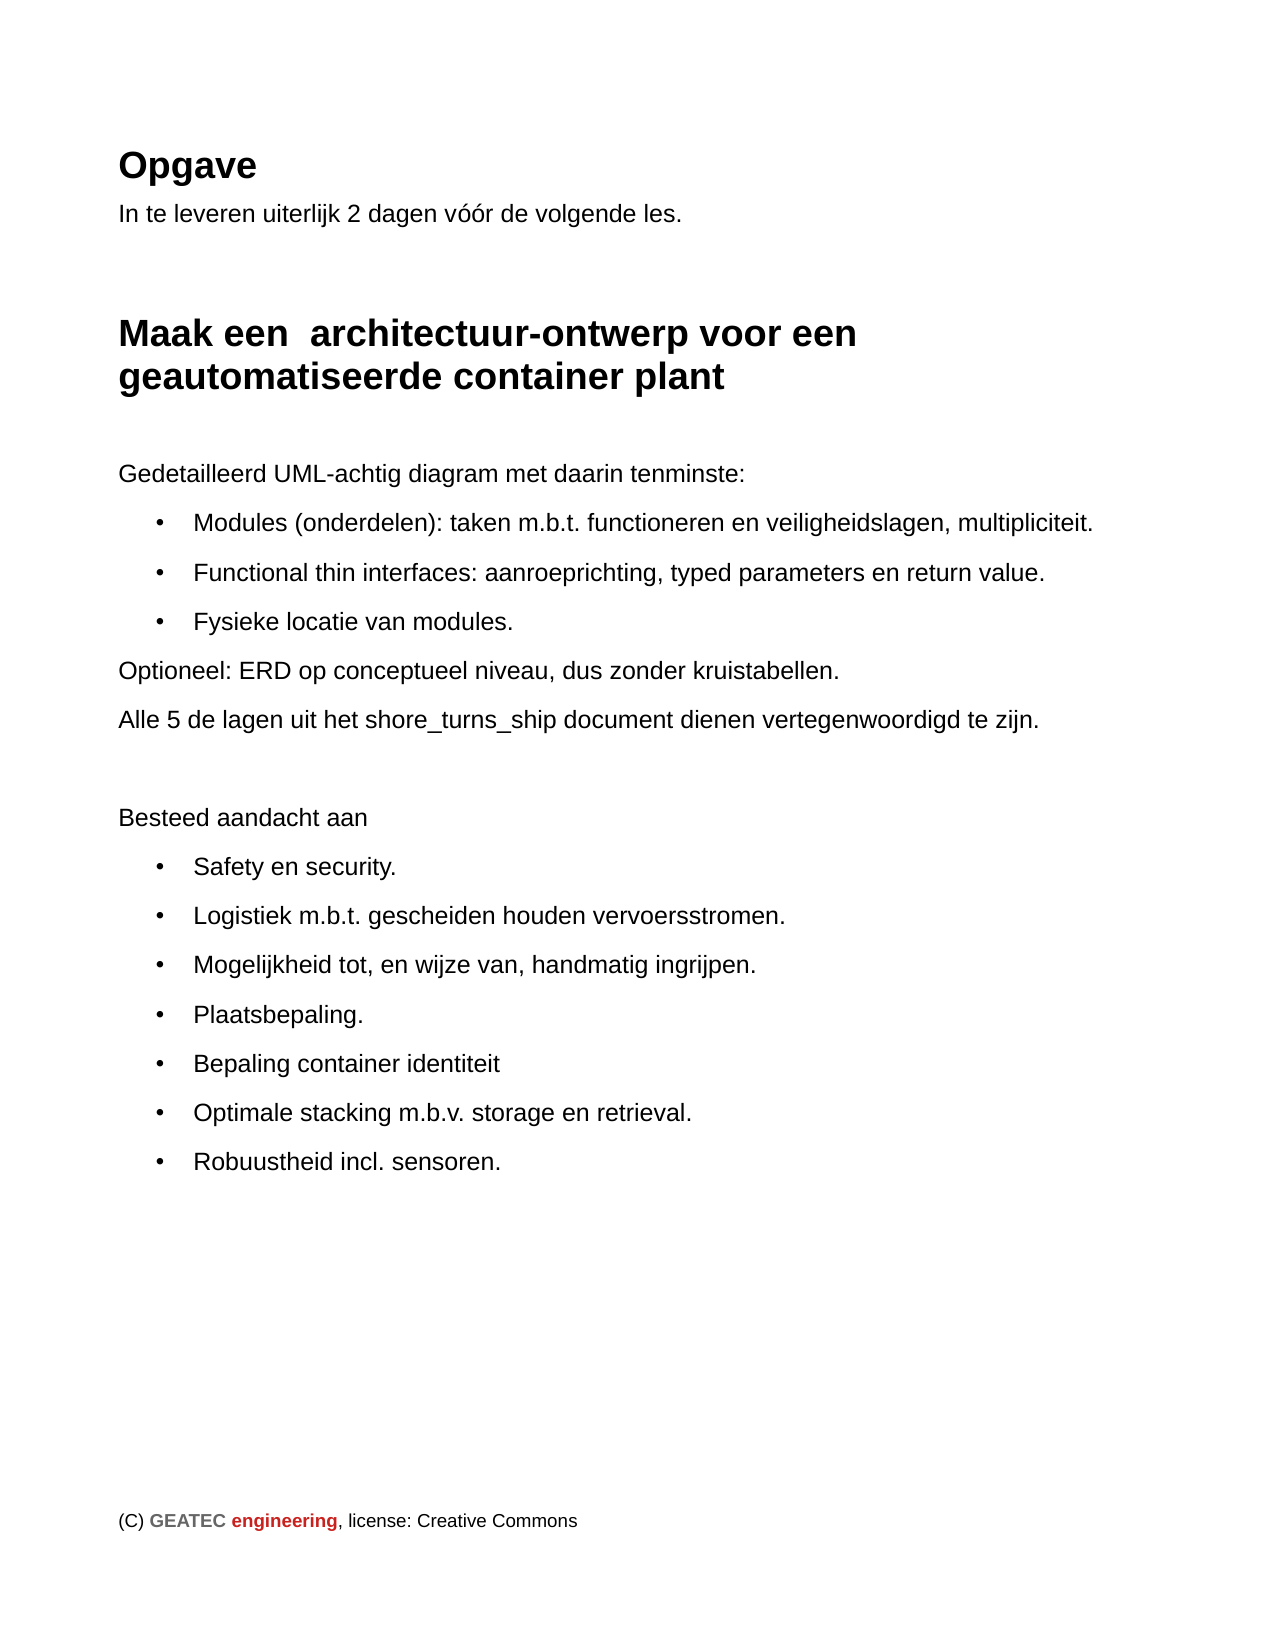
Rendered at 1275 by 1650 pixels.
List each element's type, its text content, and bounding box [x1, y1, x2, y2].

list Plaatsbepaling. [156, 1000, 1157, 1028]
list Safety en security. [156, 852, 1157, 881]
list Modules (onderdelen): taken m.b.t. functioneren en veiligheidslagen, multipliciteit. [156, 508, 1157, 537]
subtitle Maak een architectuur-ontwerp voor een geautomatiseerde container plant [118, 311, 1157, 398]
subtitle Opgave [118, 143, 1157, 187]
list Logistiek m.b.t. gescheiden houden vervoersstromen. [156, 901, 1157, 930]
list Mogelijkheid tot, en wijze van, handmatig ingrijpen. [156, 951, 1157, 979]
list Functional thin interfaces: aanroeprichting, typed parameters en return value. [156, 558, 1157, 586]
list Robuustheid incl. sensoren. [156, 1147, 1157, 1176]
text Gedetailleerd UML-achtig diagram met daarin tenminste: [118, 459, 1157, 488]
text In te leveren uiterlijk 2 dagen vóór de volgende les. [118, 199, 1157, 228]
list Fysieke locatie van modules. [156, 607, 1157, 636]
list Bepaling container identiteit [156, 1049, 1157, 1078]
text Alle 5 de lagen uit het shore_turns_ship document dienen vertegenwoordigd te zijn. [118, 705, 1157, 734]
list Optimale stacking m.b.v. storage en retrieval. [156, 1098, 1157, 1127]
text Besteed aandacht aan [118, 803, 1157, 832]
text Optioneel: ERD op conceptueel niveau, dus zonder kruistabellen. [118, 656, 1157, 685]
